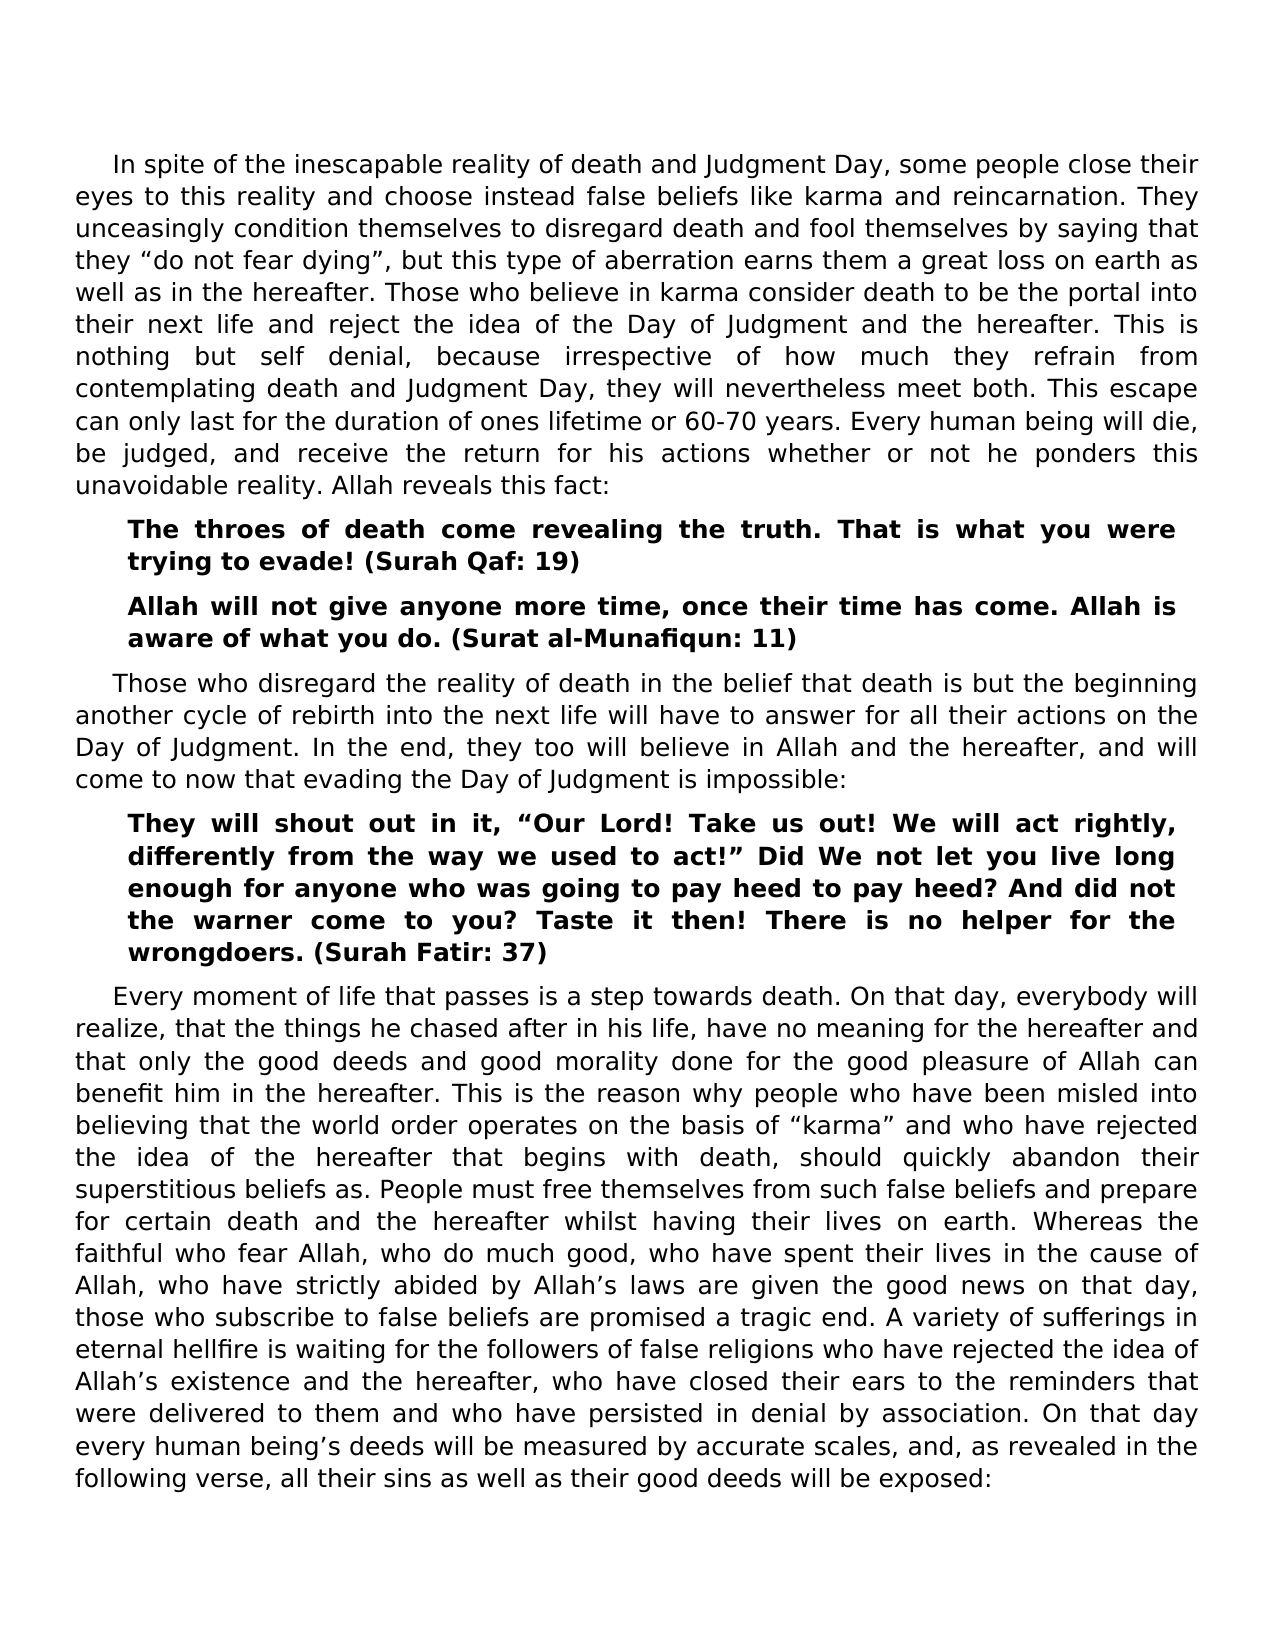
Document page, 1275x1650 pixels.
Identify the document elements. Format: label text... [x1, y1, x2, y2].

text Those who disregard the reality of death in the belief that death is but the beginning another cycle of rebirth into the next life will have to answer for all their actions on the Day of Judgment. In the end, they too will believe in Allah and the hereafter, and will come to now that evading the Day of Judgment is impossible: [75, 669, 1200, 794]
text Allah will not give anyone more time, once their time has come. Allah is aware of what you do. (Surat al-Munafiqun: 11) [127, 592, 1177, 653]
text They will shout out in it, “Our Lord! Take us out! We will act rightly, differently from the way we used to act!” Did We not let you live long enough for anyone who was going to pay heed to pay heed? And did not the warner come to you? Taste it then! There is no helper for the wrongdoers. (Surah Fatir: 37) [127, 809, 1177, 967]
text Every moment of life that passes is a step towards death. On that day, everybody will realize, that the things he chased after in his life, have no meaning for the hereafter and that only the good deeds and good morality done for the good pleasure of Allah can benefit him in the hereafter. This is the reason why people who have been misled into believing that the world order operates on the basis of “karma” and who have rejected the idea of the hereafter that begins with death, should quickly abandon their superstitious beliefs as. People must free themselves from such false beliefs and prepare for certain death and the hereafter whilst having their lives on earth. Whereas the faithful who fear Allah, who do much good, who have spent their lives in the cause of Allah, who have strictly abided by Allah’s laws are given the good news on that day, those who subscribe to false beliefs are promised a tragic end. A variety of sufferings in eternal hellfire is waiting for the followers of false religions who have rejected the idea of Allah’s existence and the hereafter, who have closed their ears to the reminders that were delivered to them and who have persisted in denial by association. On that day every human being’s deeds will be measured by accurate scales, and, as revealed in the following verse, all their sins as well as their good deeds will be exposed: [75, 982, 1200, 1493]
text In spite of the inescapable reality of death and Judgment Day, some people close their eyes to this reality and choose instead false beliefs like karma and reincarnation. They unceasingly condition themselves to disregard death and fool themselves by saying that they “do not fear dying”, but this type of aberration earns them a great loss on earth as well as in the hereafter. Those who believe in karma consider death to be the portal into their next life and reject the idea of the Day of Judgment and the hereafter. This is nothing but self denial, because irrespective of how much they refrain from contemplating death and Judgment Day, they will nevertheless meet both. This escape can only last for the duration of ones lifetime or 60-70 years. Every human being will die, be judged, and receive the return for his actions whether or not he ponders this unavoidable reality. Allah reveals this fact: [75, 150, 1200, 500]
text The throes of death come revealing the truth. That is what you were trying to evade! (Surah Qaf: 19) [127, 515, 1177, 577]
